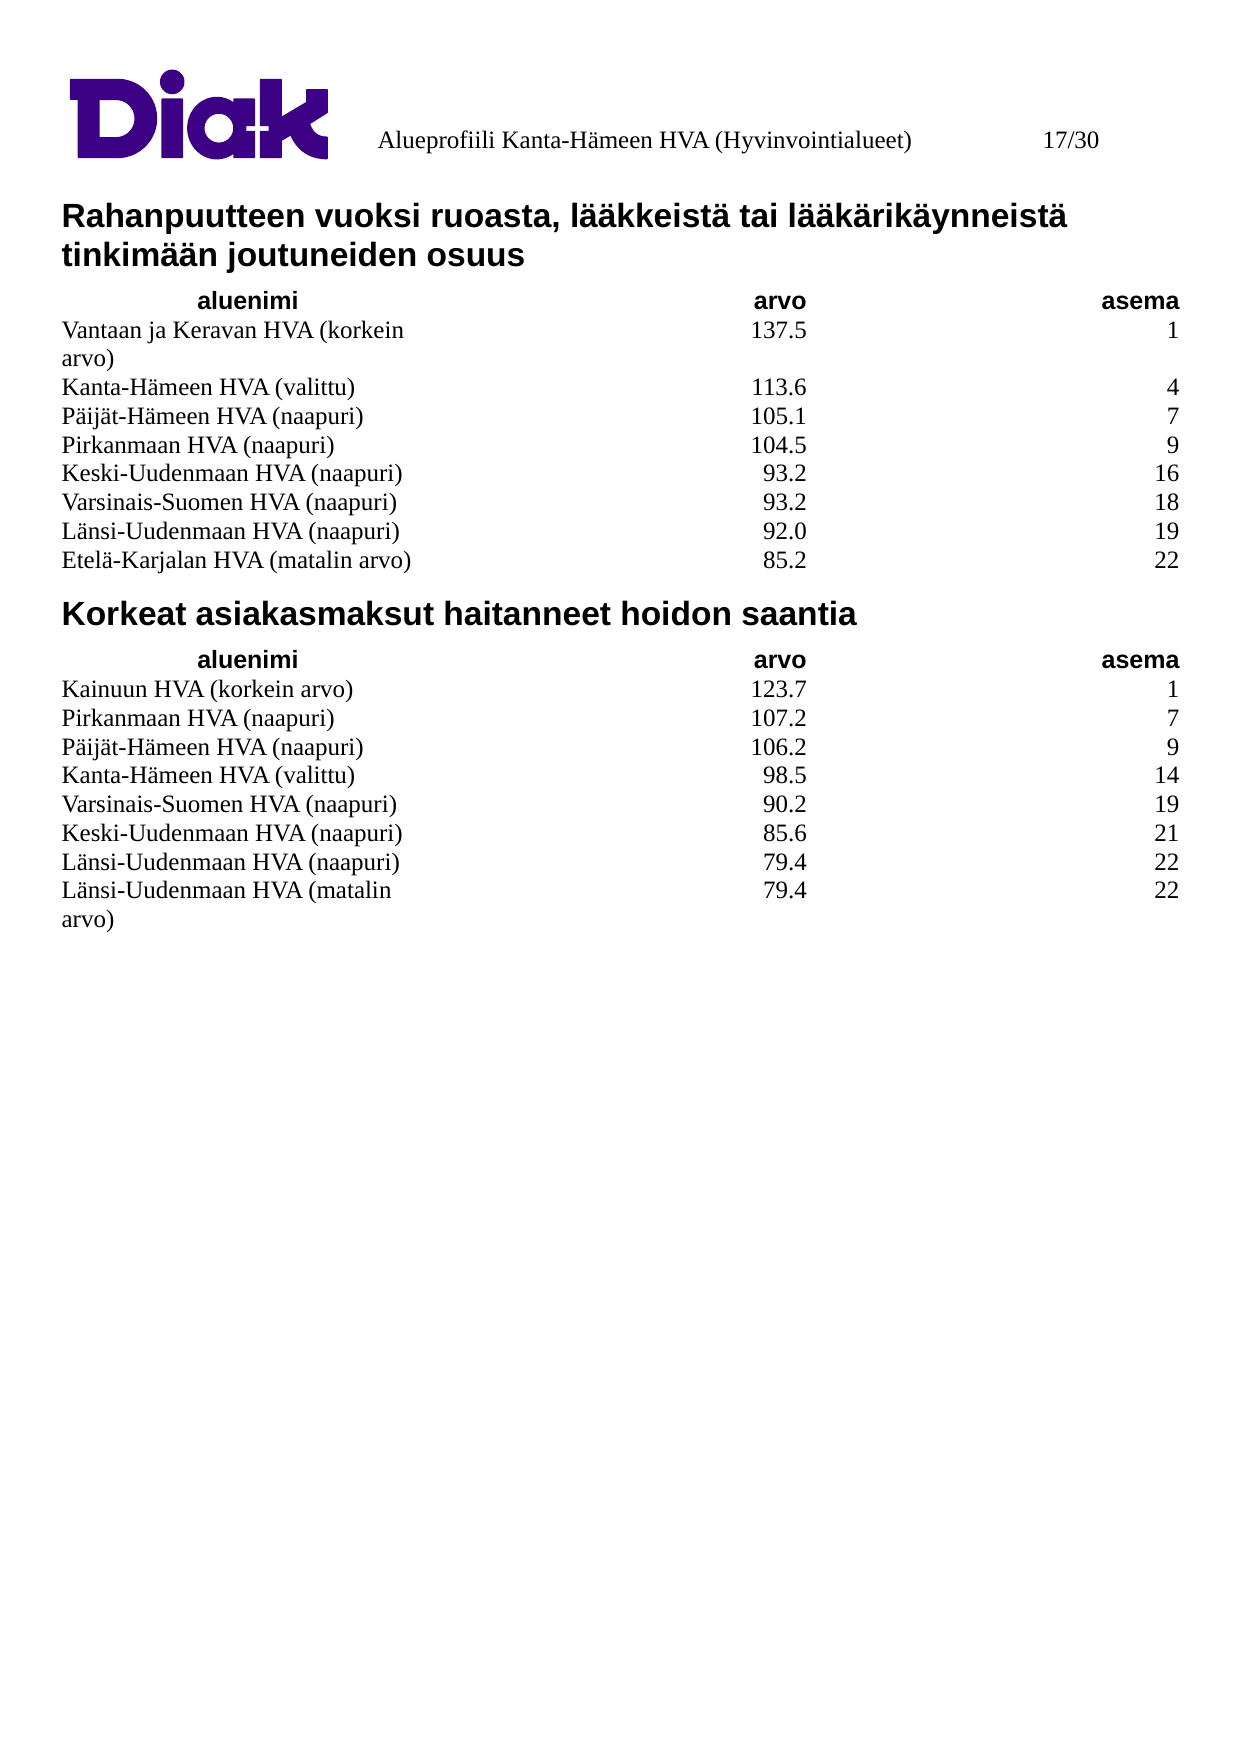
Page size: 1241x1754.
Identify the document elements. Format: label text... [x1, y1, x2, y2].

table_header arvo [434, 645, 806, 674]
table_cell 14 [806, 760, 1179, 789]
table_cell Länsi-Uudenmaan HVA (naapuri) [61, 516, 434, 545]
table_cell 104.5 [434, 430, 806, 458]
table_cell Päijät-Hämeen HVA (naapuri) [61, 732, 434, 760]
table_cell 19 [806, 516, 1179, 545]
table_header aluenimi [61, 286, 434, 315]
table_cell 93.2 [434, 459, 806, 487]
table_cell 137.5 [434, 315, 806, 372]
table_cell 16 [806, 459, 1179, 487]
table_cell 106.2 [434, 732, 806, 760]
table_cell 18 [806, 487, 1179, 516]
table_cell Keski-Uudenmaan HVA (naapuri) [61, 459, 434, 487]
table_cell Pirkanmaan HVA (naapuri) [61, 430, 434, 458]
table_cell 7 [806, 401, 1179, 430]
table_cell 107.2 [434, 703, 806, 732]
table_cell Pirkanmaan HVA (naapuri) [61, 703, 434, 732]
table_cell Vantaan ja Keravan HVA (korkein arvo) [61, 315, 434, 372]
table_cell Päijät-Hämeen HVA (naapuri) [61, 401, 434, 430]
table_cell 85.6 [434, 818, 806, 847]
table_cell Kanta-Hämeen HVA (valittu) [61, 760, 434, 789]
table_cell 22 [806, 875, 1179, 933]
table_cell Etelä-Karjalan HVA (matalin arvo) [61, 545, 434, 573]
table_header asema [806, 645, 1179, 674]
subtitle Rahanpuutteen vuoksi ruoasta, lääkkeistä tai lääkärikäynneistä tinkimään joutuneiden osuus [61, 196, 1179, 273]
table_cell 93.2 [434, 487, 806, 516]
table_cell 123.7 [434, 674, 806, 703]
table_cell 85.2 [434, 545, 806, 573]
table_cell Keski-Uudenmaan HVA (naapuri) [61, 818, 434, 847]
table_cell 21 [806, 818, 1179, 847]
table_header aluenimi [61, 645, 434, 674]
table_cell 92.0 [434, 516, 806, 545]
table_cell Länsi-Uudenmaan HVA (naapuri) [61, 847, 434, 875]
table_cell Länsi-Uudenmaan HVA (matalin arvo) [61, 875, 434, 933]
table_cell 7 [806, 703, 1179, 732]
table_cell 98.5 [434, 760, 806, 789]
table_cell 9 [806, 430, 1179, 458]
table_cell 79.4 [434, 847, 806, 875]
table_cell 79.4 [434, 875, 806, 933]
table_header arvo [434, 286, 806, 315]
table_cell Varsinais-Suomen HVA (naapuri) [61, 487, 434, 516]
table_cell 9 [806, 732, 1179, 760]
table_header asema [806, 286, 1179, 315]
table_cell 22 [806, 847, 1179, 875]
table_cell 90.2 [434, 789, 806, 818]
table_cell 1 [806, 315, 1179, 372]
table_cell Varsinais-Suomen HVA (naapuri) [61, 789, 434, 818]
table_cell 113.6 [434, 372, 806, 401]
table_cell 19 [806, 789, 1179, 818]
subtitle Korkeat asiakasmaksut haitanneet hoidon saantia [61, 594, 1179, 633]
table_cell Kainuun HVA (korkein arvo) [61, 674, 434, 703]
table_cell Kanta-Hämeen HVA (valittu) [61, 372, 434, 401]
table_cell 1 [806, 674, 1179, 703]
table_cell 4 [806, 372, 1179, 401]
table_cell 22 [806, 545, 1179, 573]
table_cell 105.1 [434, 401, 806, 430]
